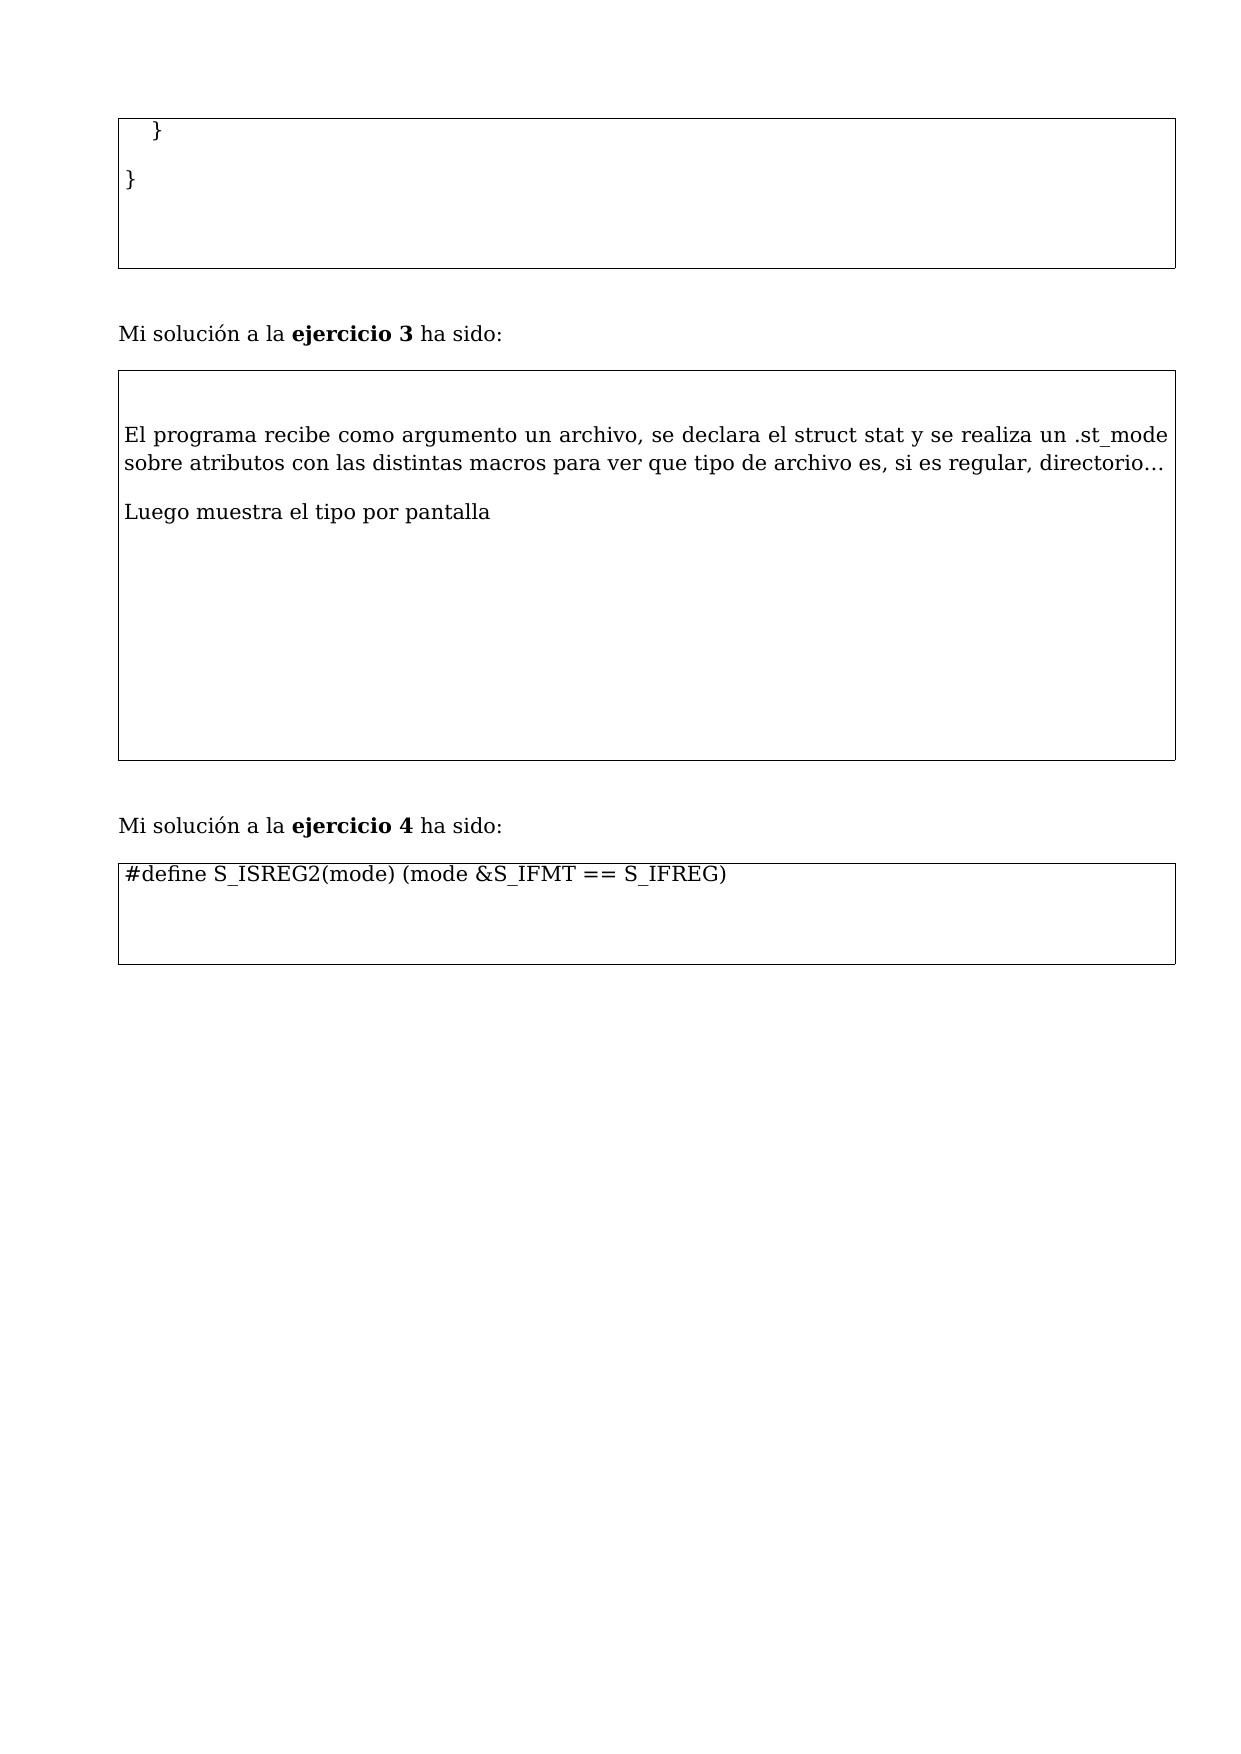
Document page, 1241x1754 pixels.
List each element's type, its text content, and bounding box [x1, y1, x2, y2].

table_header #define S_ISREG2(mode) (mode &S_IFMT == S_IFREG) [119, 864, 1175, 964]
table_header } } [119, 119, 1175, 268]
text Mi solución a la ejercicio 4 ha sido: [118, 813, 1122, 838]
text Mi solución a la ejercicio 3 ha sido: [118, 321, 1122, 346]
table_header El programa recibe como argumento un archivo, se declara el struct stat y se realiza un .st_mode sobre atributos con las distintas macros para ver que tipo de archivo es, si es regular, directorio… Luego muestra el tipo por pantalla [119, 371, 1175, 760]
